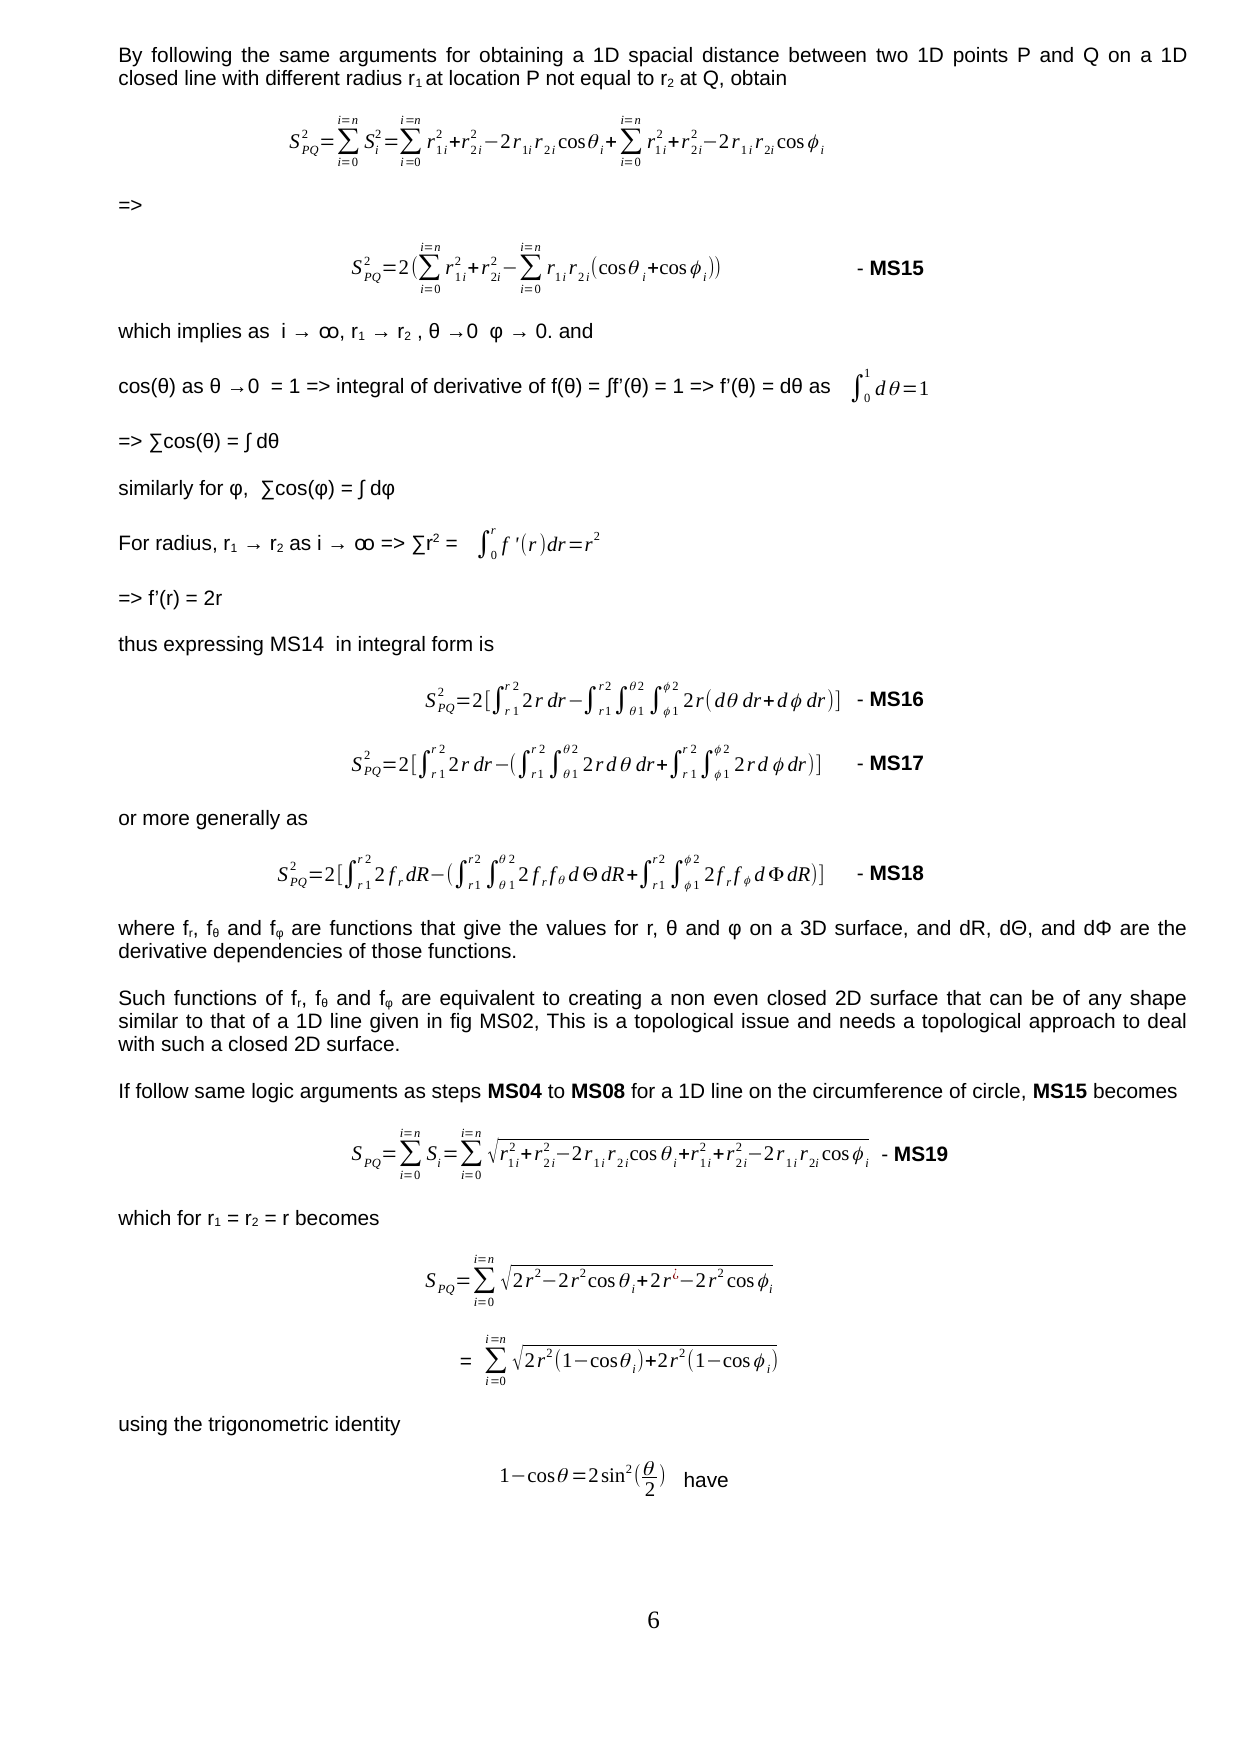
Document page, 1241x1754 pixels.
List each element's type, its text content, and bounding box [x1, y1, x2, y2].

text where fr, fθ and fφ are functions that give the values for r, θ and φ on a 3D surface, and dR, dΘ, and dΦ are the derivative dependencies of those functions. [118, 916, 1188, 963]
text similarly for φ, ∑cos(φ) = ∫ dφ [118, 476, 1188, 500]
text cos(θ) as θ →0 = 1 => integral of derivative of f(θ) = ∫f’(θ) = 1 => f’(θ) = dθ as [118, 367, 1188, 406]
text using the trigonometric identity [118, 1412, 1188, 1436]
text - MS16 [118, 679, 1188, 719]
text which for r1 = r2 = r becomes [118, 1206, 1188, 1229]
text = [118, 1333, 1188, 1389]
text thus expressing MS14 in integral form is [118, 633, 1188, 656]
text Such functions of fr, fθ and fφ are equivalent to creating a non even closed 2D surface that can be of any shape similar to that of a 1D line given in fig MS02, This is a topological issue and needs a topological approach to deal with such a closed 2D surface. [118, 986, 1188, 1056]
text => ∑cos(θ) = ∫ dθ [118, 430, 1188, 453]
text => [118, 193, 1188, 217]
text - MS19 [118, 1126, 1188, 1183]
text which implies as i → ꝏ, r1 → r2 , θ →0 φ → 0. and [118, 320, 1188, 343]
text => f’(r) = 2r [118, 586, 1188, 609]
text For radius, r1 → r2 as i → ꝏ => ∑r2 = [118, 523, 1188, 562]
text - MS15 [118, 240, 1188, 297]
text - MS17 [118, 743, 1188, 783]
text By following the same arguments for obtaining a 1D spacial distance between two 1D points P and Q on a 1D closed line with different radius r1 at location P not equal to r2 at Q, obtain [118, 44, 1188, 90]
text have [118, 1459, 1188, 1502]
text If follow same logic arguments as steps MS04 to MS08 for a 1D line on the circumference of circle, MS15 becomes [118, 1079, 1188, 1103]
text - MS18 [118, 853, 1188, 893]
text or more generally as [118, 806, 1188, 829]
